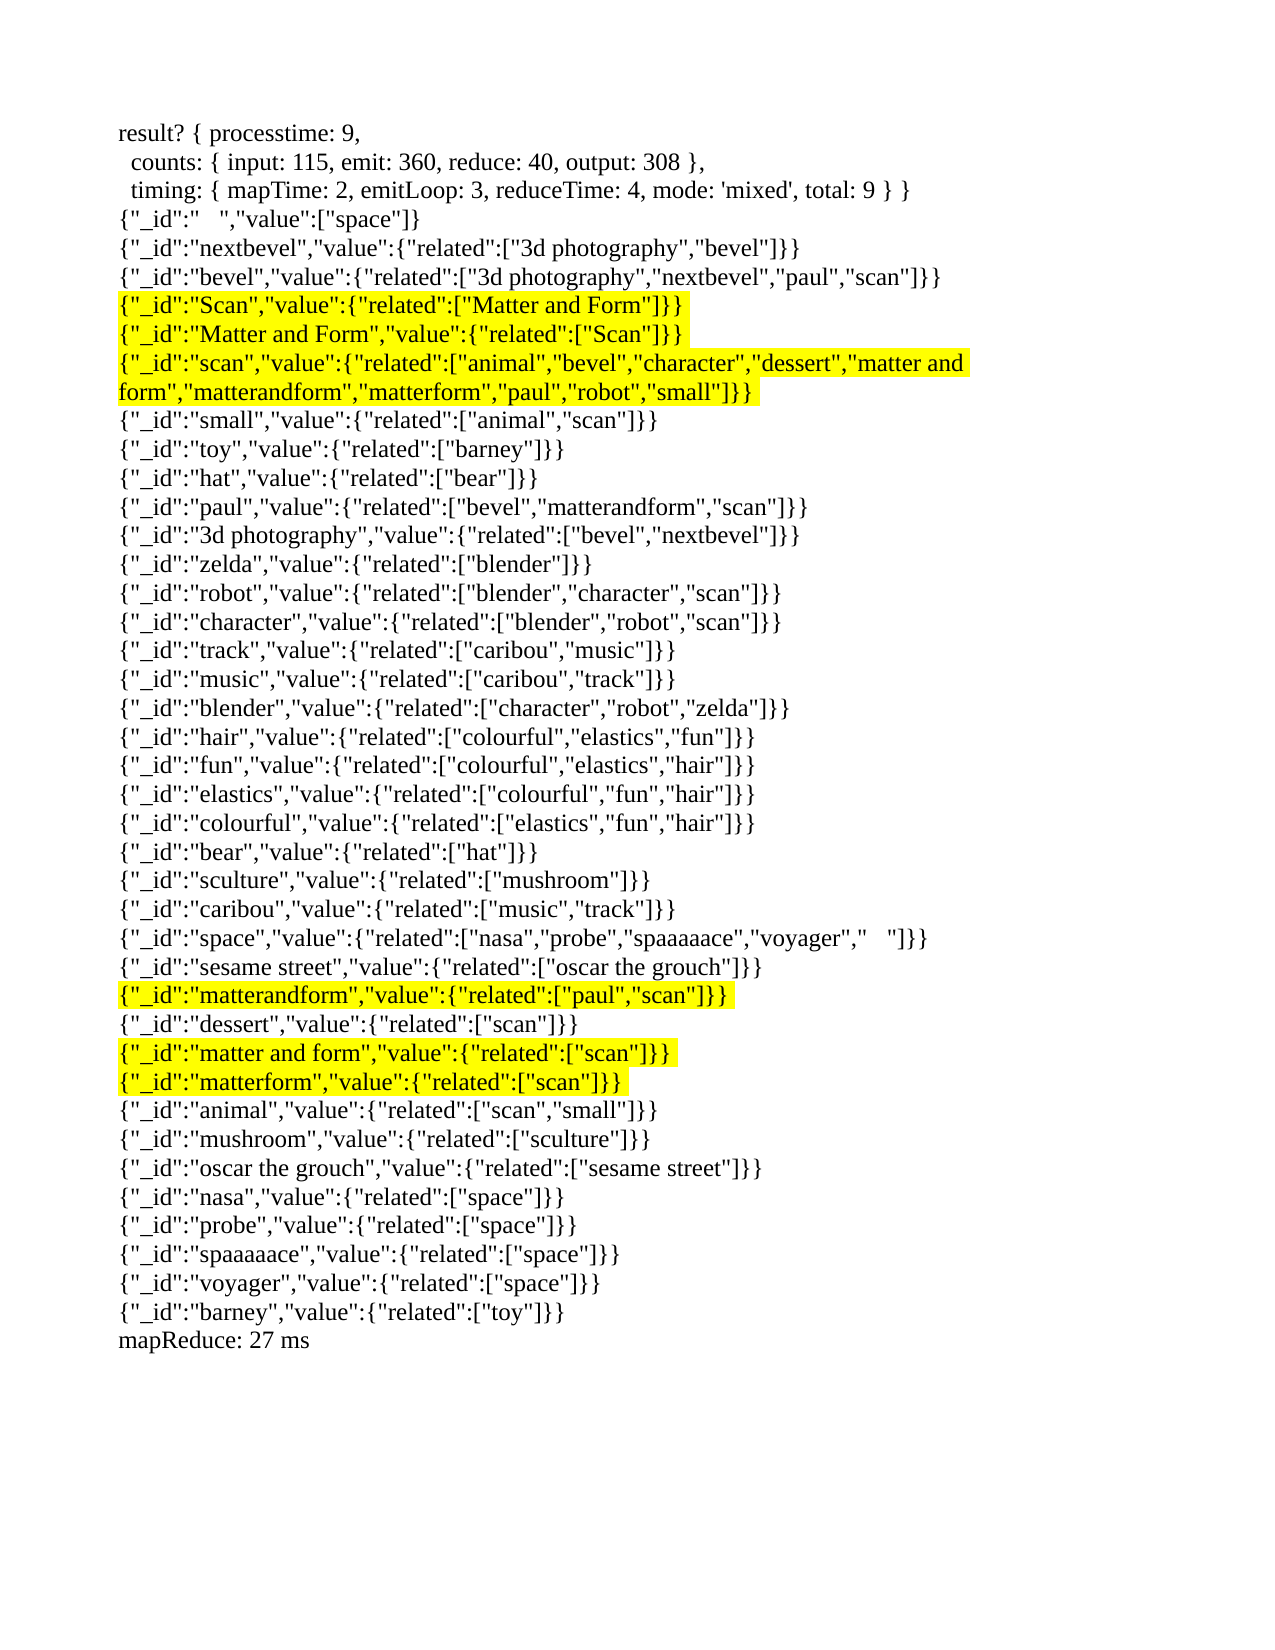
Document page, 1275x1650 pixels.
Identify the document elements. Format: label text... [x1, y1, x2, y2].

text {"_id":"mushroom","value":{"related":["sculture"]}} [118, 1124, 1157, 1153]
text mapReduce: 27 ms [118, 1326, 1157, 1354]
text {"_id":"voyager","value":{"related":["space"]}} [118, 1268, 1157, 1297]
text {"_id":"fun","value":{"related":["colourful","elastics","hair"]}} [118, 751, 1157, 779]
text {"_id":"Scan","value":{"related":["Matter and Form"]}} [118, 291, 1157, 319]
text {"_id":"zelda","value":{"related":["blender"]}} [118, 549, 1157, 578]
text result? { processtime: 9, [118, 118, 1157, 147]
text {"_id":"scan","value":{"related":["animal","bevel","character","dessert","matter and form","matterandform","matterform","paul","robot","small"]}} [118, 348, 1157, 406]
text {"_id":"sculture","value":{"related":["mushroom"]}} [118, 866, 1157, 894]
text {"_id":"barney","value":{"related":["toy"]}} [118, 1297, 1157, 1326]
text {"_id":"paul","value":{"related":["bevel","matterandform","scan"]}} [118, 492, 1157, 521]
text {"_id":"matterandform","value":{"related":["paul","scan"]}} [118, 981, 1157, 1009]
text {"_id":"blender","value":{"related":["character","robot","zelda"]}} [118, 693, 1157, 722]
text {"_id":"toy","value":{"related":["barney"]}} [118, 434, 1157, 463]
text {"_id":"bevel","value":{"related":["3d photography","nextbevel","paul","scan"]}} [118, 262, 1157, 291]
text {"_id":"probe","value":{"related":["space"]}} [118, 1211, 1157, 1239]
text {"_id":"oscar the grouch","value":{"related":["sesame street"]}} [118, 1153, 1157, 1182]
text {"_id":"matterform","value":{"related":["scan"]}} [118, 1067, 1157, 1096]
text {"_id":"robot","value":{"related":["blender","character","scan"]}} [118, 578, 1157, 607]
text {"_id":"hat","value":{"related":["bear"]}} [118, 463, 1157, 492]
text {"_id":"space","value":{"related":["nasa","probe","spaaaaace","voyager","🌠"]}} [118, 923, 1157, 952]
text {"_id":"matter and form","value":{"related":["scan"]}} [118, 1038, 1157, 1067]
text {"_id":"Matter and Form","value":{"related":["Scan"]}} [118, 319, 1157, 348]
text {"_id":"caribou","value":{"related":["music","track"]}} [118, 894, 1157, 923]
text {"_id":"animal","value":{"related":["scan","small"]}} [118, 1096, 1157, 1124]
text {"_id":"music","value":{"related":["caribou","track"]}} [118, 664, 1157, 693]
text counts: { input: 115, emit: 360, reduce: 40, output: 308 }, [118, 147, 1157, 176]
text {"_id":"dessert","value":{"related":["scan"]}} [118, 1009, 1157, 1038]
text {"_id":"hair","value":{"related":["colourful","elastics","fun"]}} [118, 722, 1157, 751]
text {"_id":"track","value":{"related":["caribou","music"]}} [118, 636, 1157, 664]
text {"_id":"elastics","value":{"related":["colourful","fun","hair"]}} [118, 779, 1157, 808]
text {"_id":"nextbevel","value":{"related":["3d photography","bevel"]}} [118, 233, 1157, 262]
text {"_id":"nasa","value":{"related":["space"]}} [118, 1182, 1157, 1211]
text {"_id":"spaaaaace","value":{"related":["space"]}} [118, 1239, 1157, 1268]
text {"_id":"colourful","value":{"related":["elastics","fun","hair"]}} [118, 808, 1157, 837]
text {"_id":"3d photography","value":{"related":["bevel","nextbevel"]}} [118, 521, 1157, 549]
text {"_id":"bear","value":{"related":["hat"]}} [118, 837, 1157, 866]
text {"_id":"🌠","value":["space"]} [118, 204, 1157, 233]
text {"_id":"sesame street","value":{"related":["oscar the grouch"]}} [118, 952, 1157, 981]
text {"_id":"character","value":{"related":["blender","robot","scan"]}} [118, 607, 1157, 636]
text {"_id":"small","value":{"related":["animal","scan"]}} [118, 406, 1157, 434]
text timing: { mapTime: 2, emitLoop: 3, reduceTime: 4, mode: 'mixed', total: 9 } } [118, 176, 1157, 204]
